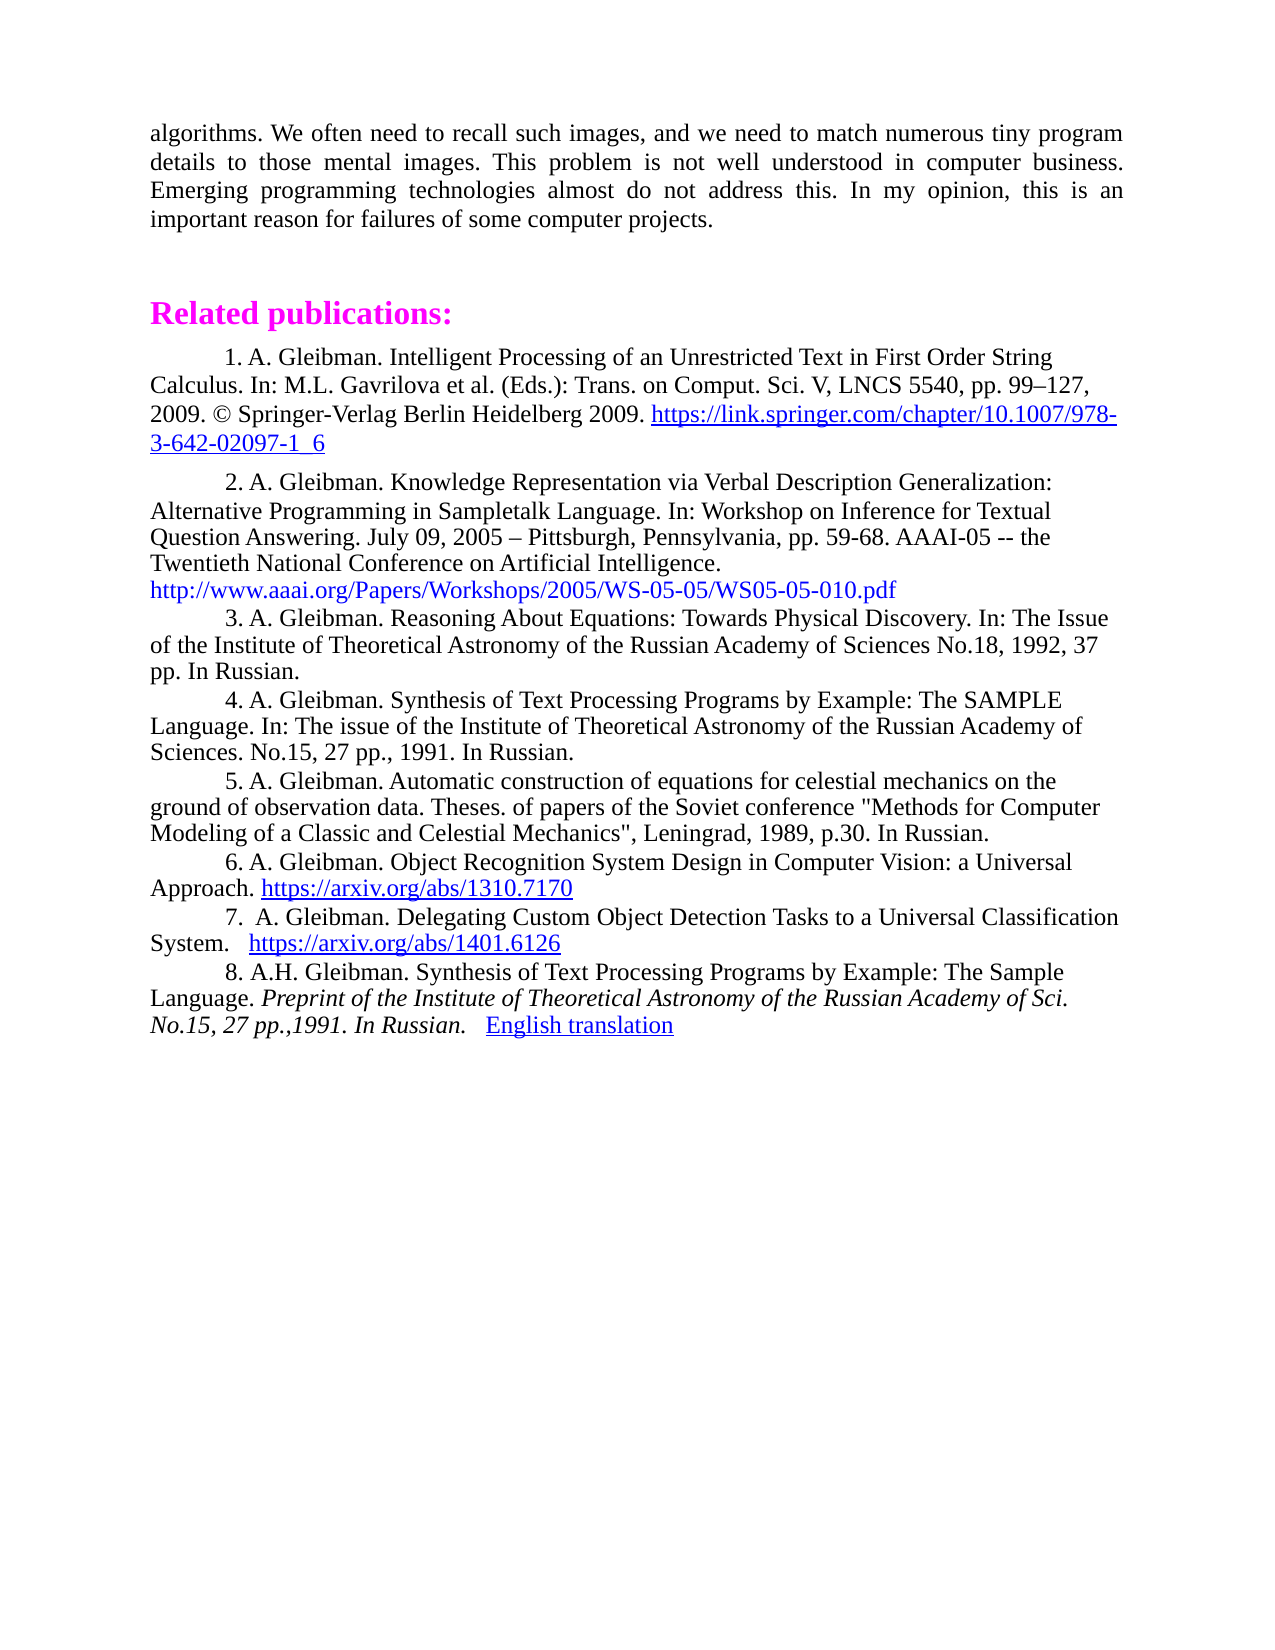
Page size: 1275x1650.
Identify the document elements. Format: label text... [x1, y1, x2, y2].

text 4. A. Gleibman. Synthesis of Text Processing Programs by Example: The SAMPLE Language. In: The issue of the Institute of Theoretical Astronomy of the Russian Academy of Sciences. No.15, 27 pp., 1991. In Russian. [150, 685, 1125, 766]
text Alternative Programming in Sampletalk Language. In: Workshop on Inference for Textual Question Answering. July 09, 2005 – Pittsburgh, Pennsylvania, pp. 59-68. AAAI-05 -- the Twentieth National Conference on Artificial Intelligence. http://www.aaai.org/Papers/Workshops/2005/WS-05-05/WS05-05-010.pdf [150, 496, 1125, 603]
text 5. A. Gleibman. Automatic construction of equations for celestial mechanics on the ground of observation data. Theses. of papers of the Soviet conference "Methods for Computer Modeling of a Classic and Celestial Mechanics", Leningrad, 1989, p.30. In Russian. [150, 766, 1125, 847]
text 1. A. Gleibman. Intelligent Processing of an Unrestricted Text in First Order String Calculus. In: M.L. Gavrilova et al. (Eds.): Trans. on Comput. Sci. V, LNCS 5540, pp. 99–127, 2009. © Springer-Verlag Berlin Heidelberg 2009. https://link.springer.com/chapter/10.1007/978-3-642-02097-1_6 [150, 342, 1125, 457]
subtitle Related publications: [150, 293, 1125, 331]
text 7. A. Gleibman. Delegating Custom Object Detection Tasks to a Universal Classification System. https://arxiv.org/abs/1401.6126 [150, 902, 1125, 957]
text algorithms. We often need to recall such images, and we need to match numerous tiny program details to those mental images. This problem is not well understood in computer business. Emerging programming technologies almost do not address this. In my opinion, this is an important reason for failures of some computer projects. [150, 118, 1125, 233]
text 8. A.H. Gleibman. Synthesis of Text Processing Programs by Example: The Sample Language. Preprint of the Institute of Theoretical Astronomy of the Russian Academy of Sci. No.15, 27 pp.,1991. In Russian. English translation [150, 957, 1125, 1038]
text 2. A. Gleibman. Knowledge Representation via Verbal Description Generalization: [150, 467, 1125, 496]
text 3. A. Gleibman. Reasoning About Equations: Towards Physical Discovery. In: The Issue of the Institute of Theoretical Astronomy of the Russian Academy of Sciences No.18, 1992, 37 pp. In Russian. [150, 603, 1125, 685]
text 6. A. Gleibman. Object Recognition System Design in Computer Vision: a Universal Approach. https://arxiv.org/abs/1310.7170 [150, 847, 1125, 902]
